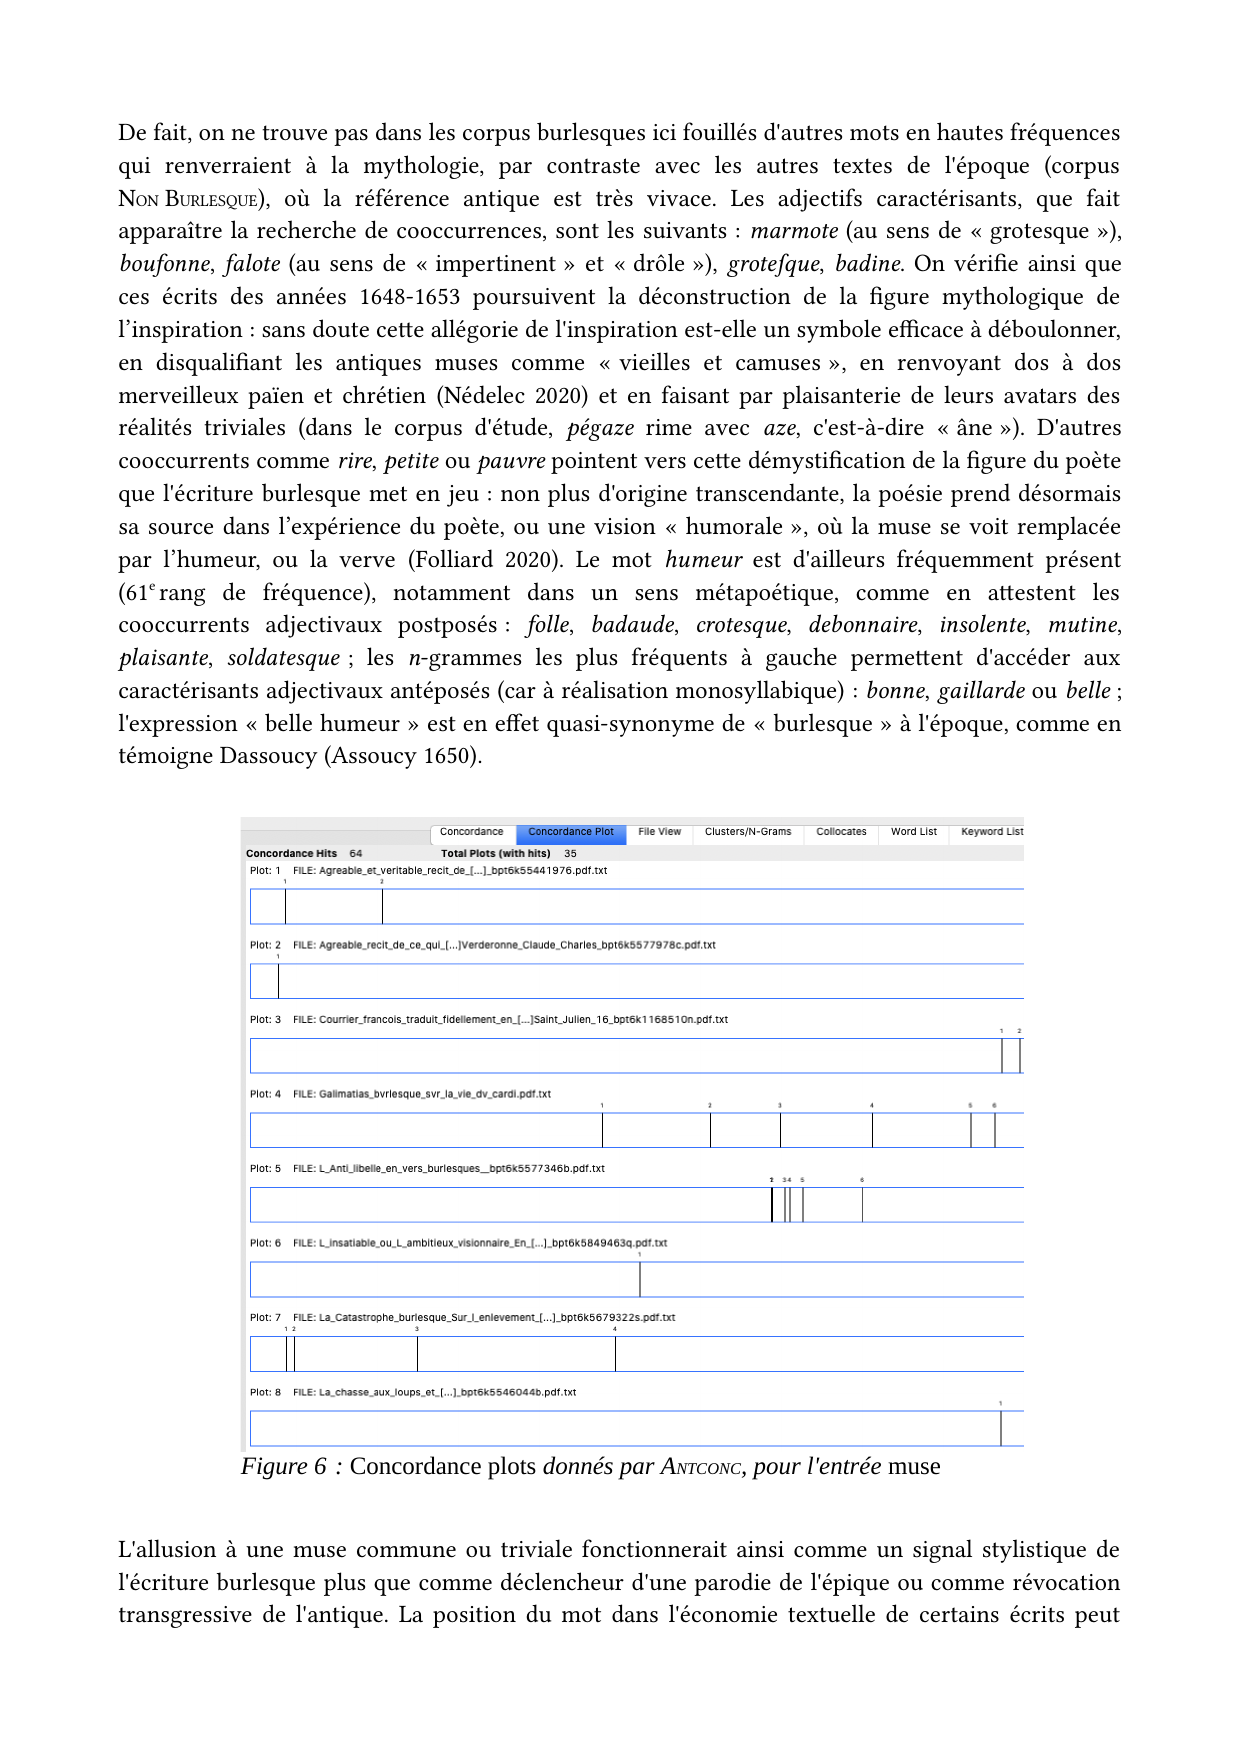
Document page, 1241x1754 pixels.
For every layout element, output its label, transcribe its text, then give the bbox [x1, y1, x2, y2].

text Figure 6 : Concordance plots donnés par Antconc, pour l'entrée muse [241, 1452, 1024, 1480]
text De fait, on ne trouve pas dans les corpus burlesques ici fouillés d'autres mots en hautes fréquences qui renverraient à la mythologie, par contraste avec les autres textes de l'époque (corpus Non Burlesque), où la référence antique est très vivace. Les adjectifs caractérisants, que fait apparaître la recherche de cooccurrences, sont les suivants : marmote (au sens de « grotesque »), boufonne, falote (au sens de « impertinent » et « drôle »), groteſque, badine. On vérifie ainsi que ces écrits des années 1648-1653 poursuivent la déconstruction de la figure mythologique de l’inspiration : sans doute cette allégorie de l'inspiration est-elle un symbole efficace à déboulonner, en disqualifiant les antiques muses comme « vieilles et camuses », en renvoyant dos à dos merveilleux païen et chrétien (Nédelec 2020) et en faisant par plaisanterie de leurs avatars des réalités triviales (dans le corpus d'étude, pégaze rime avec aze, c'est-à-dire « âne »). D'autres cooccurrents comme rire, petite ou pauvre pointent vers cette démystification de la figure du poète que l'écriture burlesque met en jeu : non plus d'origine transcendante, la poésie prend désormais sa source dans l’expérience du poète, ou une vision « humorale », où la muse se voit remplacée par l’humeur, ou la verve (Folliard 2020). Le mot humeur est d'ailleurs fréquemment présent (61e rang de fréquence), notamment dans un sens métapoétique, comme en attestent les cooccurrents adjectivaux postposés : folle, badaude, crotesque, debonnaire, insolente, mutine, plaisante, soldatesque ; les n-grammes les plus fréquents à gauche permettent d'accéder aux caractérisants adjectivaux antéposés (car à réalisation monosyllabique) : bonne, gaillarde ou belle ; l'expression « belle humeur » est en effet quasi-synonyme de « burlesque » à l'époque, comme en témoigne Dassoucy (Assoucy 1650). [118, 118, 1122, 770]
picture [240, 817, 1024, 1452]
text L'allusion à une muse commune ou triviale fonctionnerait ainsi comme un signal stylistique de l'écriture burlesque plus que comme déclencheur d'une parodie de l'épique ou comme révocation transgressive de l'antique. La position du mot dans l'économie textuelle de certains écrits peut [118, 884, 1122, 1629]
